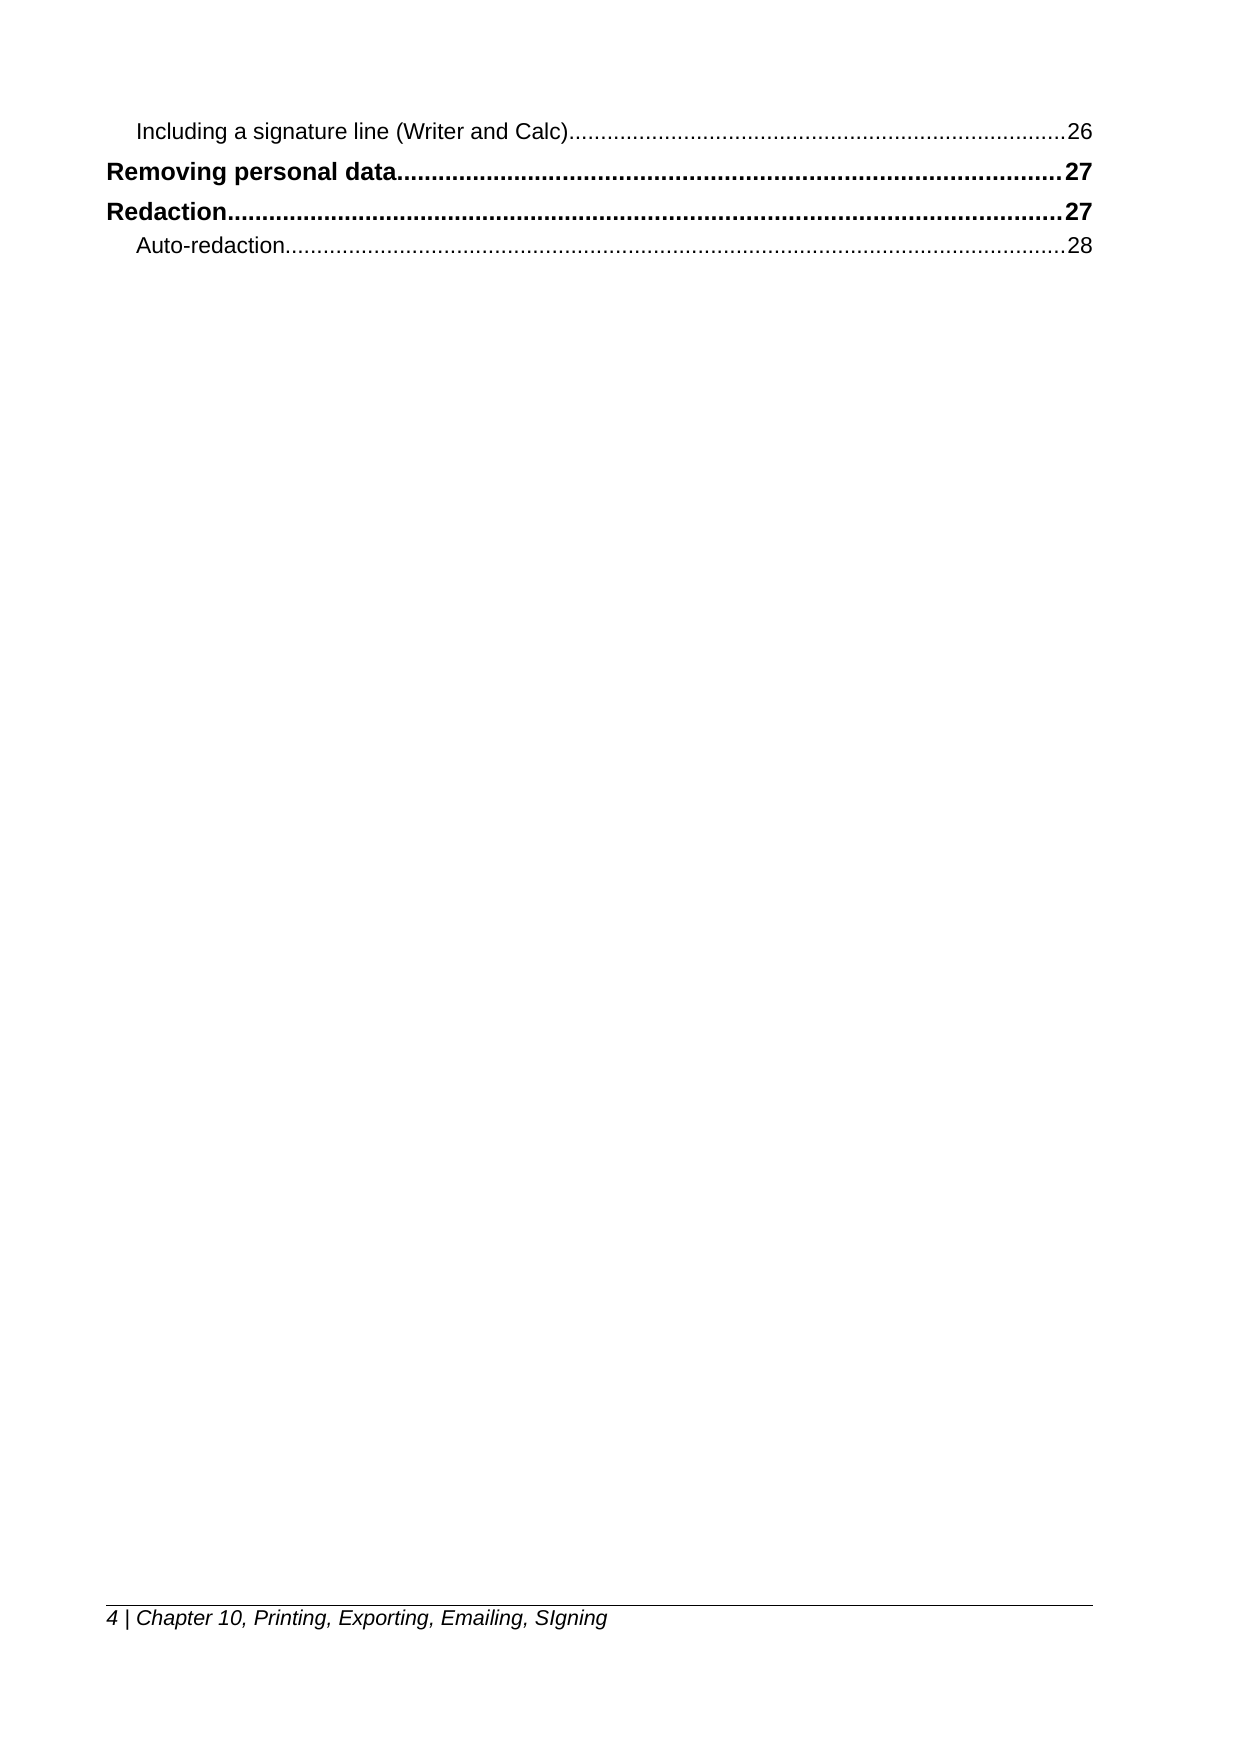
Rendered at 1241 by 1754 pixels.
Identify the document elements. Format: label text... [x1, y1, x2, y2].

text Redaction 27 [106, 197, 1093, 226]
text Auto-redaction 28 [136, 232, 1093, 258]
text Including a signature line (Writer and Calc) 26 [136, 118, 1093, 144]
text Removing personal data 27 [106, 156, 1093, 185]
